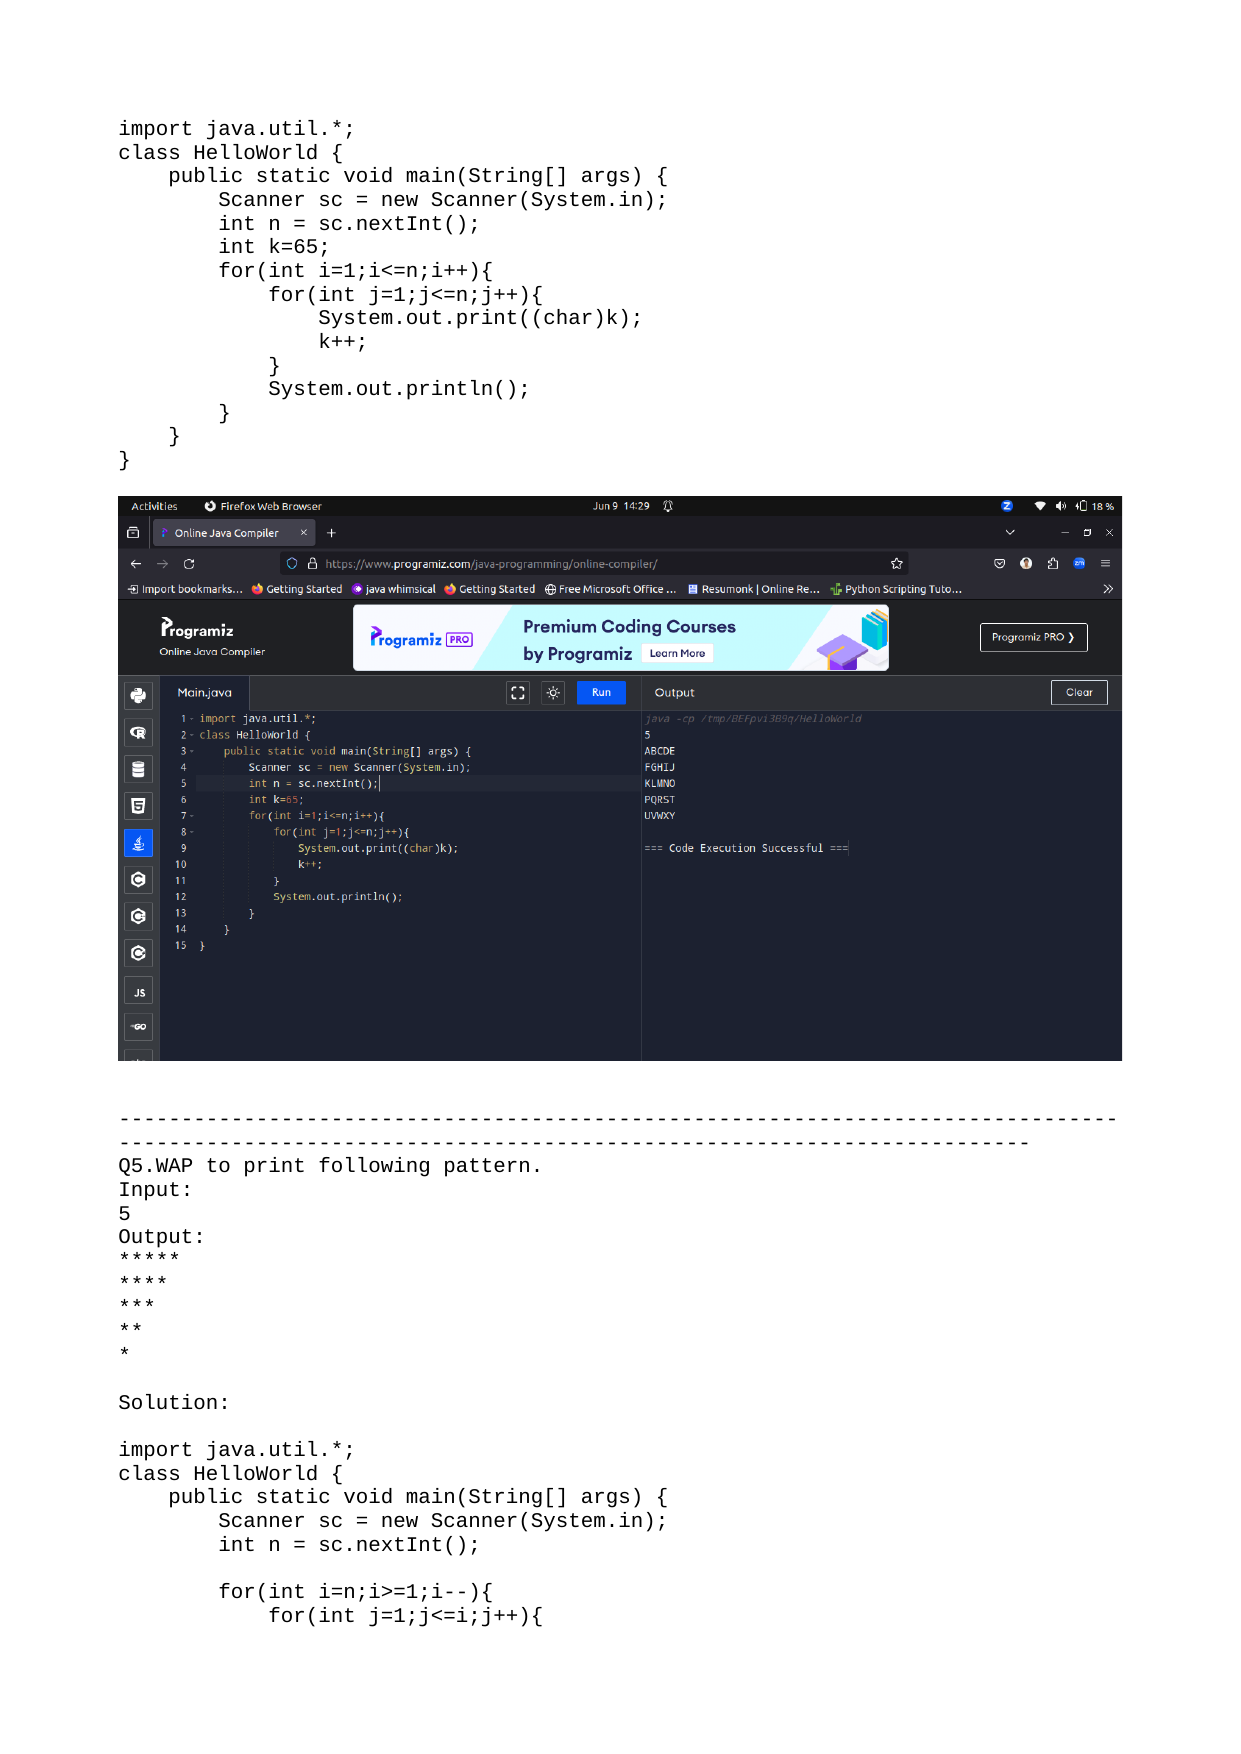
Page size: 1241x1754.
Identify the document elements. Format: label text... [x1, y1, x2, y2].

text --------------------------------------------------------------------------------------------------------------------------------------------------------- [118, 1108, 1122, 1155]
text k++; [118, 331, 1122, 354]
text * [118, 1344, 1122, 1368]
text **** [118, 1274, 1122, 1297]
text Solution: [118, 1392, 1122, 1416]
text } [118, 354, 1122, 378]
text class HelloWorld { [118, 1463, 1122, 1486]
text int k=65; [118, 236, 1122, 260]
text public static void main(String[] args) { [118, 165, 1122, 189]
text public static void main(String[] args) { [118, 1486, 1122, 1510]
text import java.util.*; [118, 118, 1122, 142]
picture [118, 496, 1123, 1061]
text } [118, 449, 1122, 473]
text for(int i=n;i>=1;i--){ [118, 1581, 1122, 1605]
text Scanner sc = new Scanner(System.in); [118, 189, 1122, 213]
text import java.util.*; [118, 1439, 1122, 1463]
text System.out.println(); [118, 378, 1122, 402]
text int n = sc.nextInt(); [118, 213, 1122, 236]
text Q5.WAP to print following pattern. [118, 1155, 1122, 1179]
text System.out.print((char)k); [118, 307, 1122, 331]
text ***** [118, 1250, 1122, 1274]
text Output: [118, 1226, 1122, 1250]
text *** [118, 1297, 1122, 1321]
text } [118, 402, 1122, 426]
text 5 [118, 1203, 1122, 1226]
text } [118, 426, 1122, 449]
text ** [118, 1321, 1122, 1344]
text for(int j=1;j<=n;j++){ [118, 284, 1122, 307]
text for(int i=1;i<=n;i++){ [118, 260, 1122, 284]
text int n = sc.nextInt(); [118, 1534, 1122, 1557]
text for(int j=1;j<=i;j++){ [118, 1605, 1122, 1628]
text Input: [118, 1179, 1122, 1203]
text class HelloWorld { [118, 142, 1122, 165]
text Scanner sc = new Scanner(System.in); [118, 1510, 1122, 1534]
